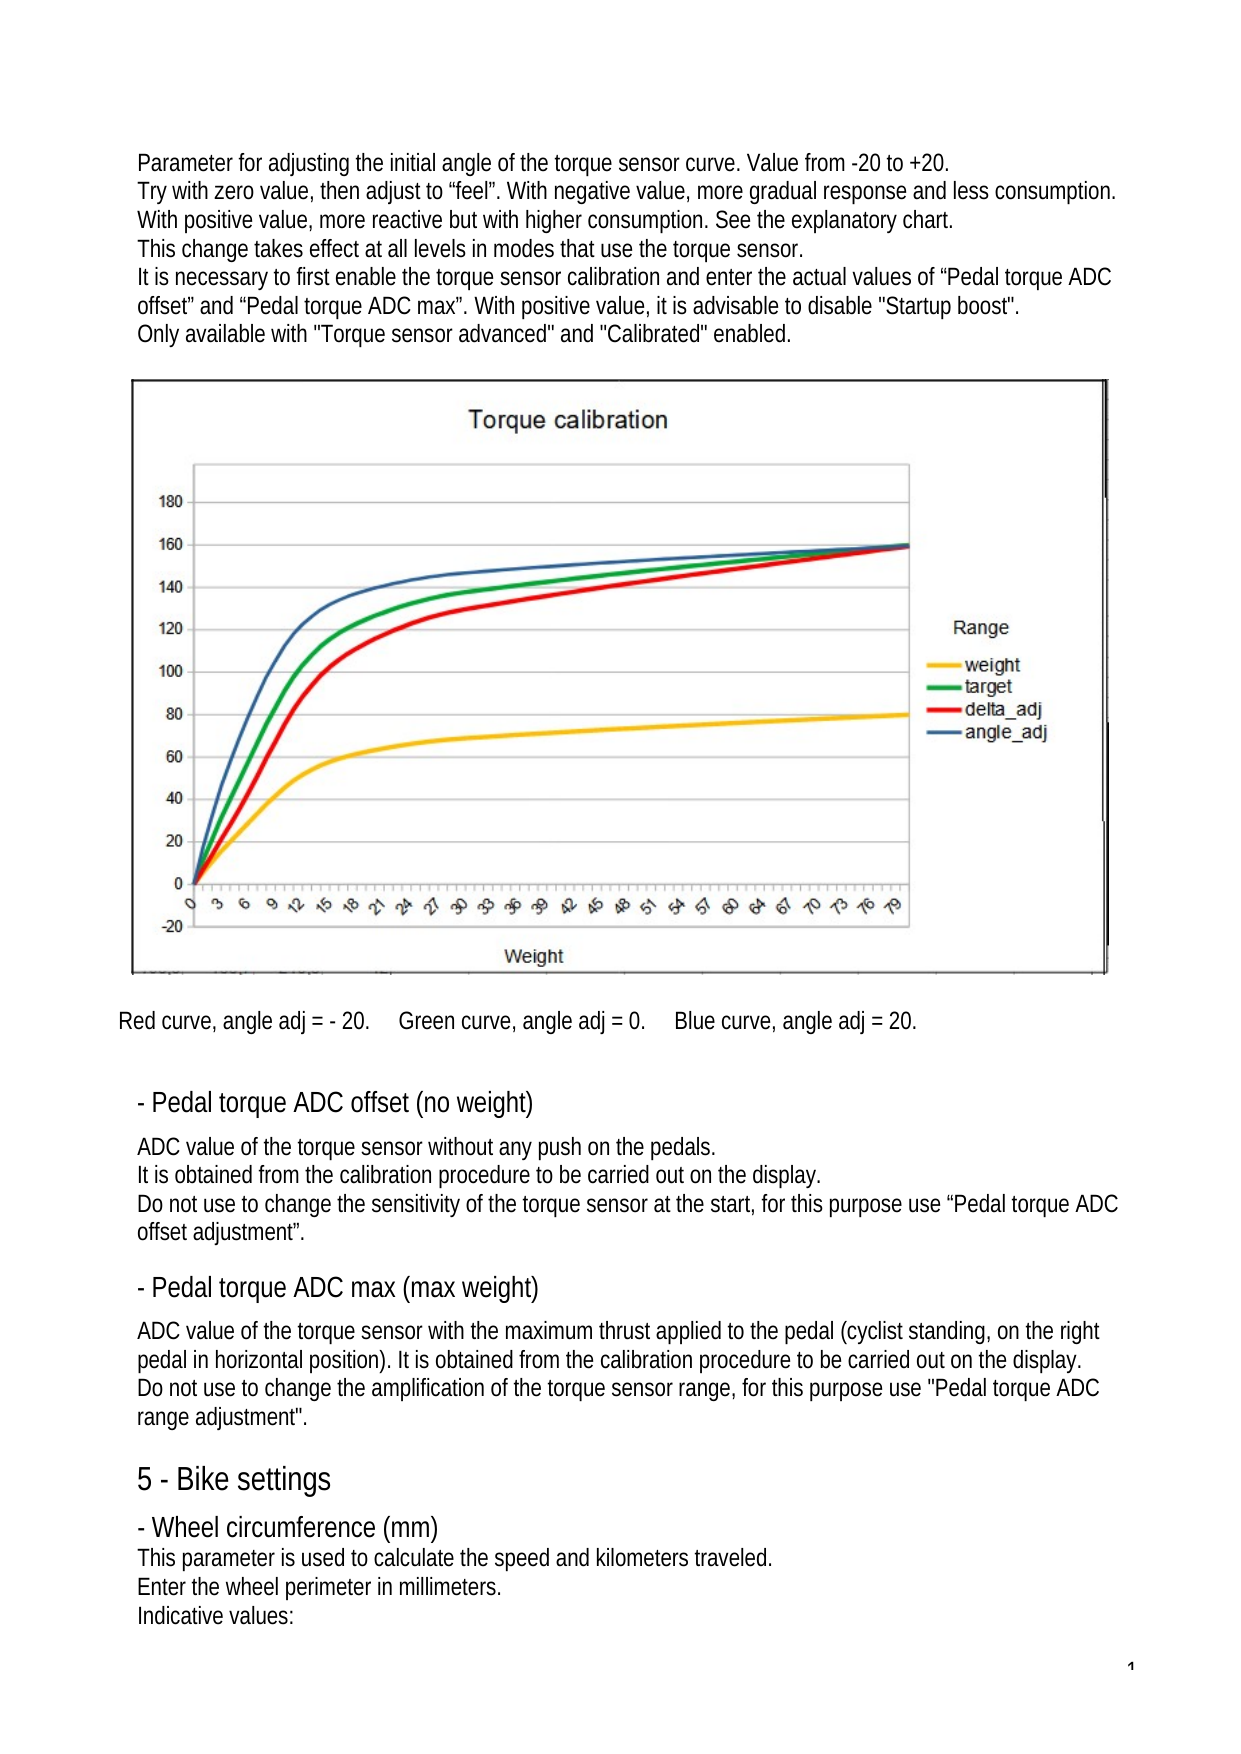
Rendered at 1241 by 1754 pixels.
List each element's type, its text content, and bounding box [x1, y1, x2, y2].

text - Pedal torque ADC max (max weight) [137, 1270, 1122, 1303]
text Enter the wheel perimeter in millimeters. [137, 1572, 1122, 1601]
picture [132, 379, 1108, 975]
text Do not use to change the sensitivity of the torque sensor at the start, for this purpose use “Pedal torque ADC offset adjustment”. [137, 1189, 1122, 1246]
subtitle Do not use to change the amplification of the torque sensor range, for this purpose use "Pedal torque ADC range adjustment". [137, 1373, 1122, 1431]
text Red curve, angle adj = - 20. Green curve, angle adj = 0. Blue curve, angle adj = 20. [118, 1006, 1122, 1034]
subtitle ADC value of the torque sensor with the maximum thrust applied to the pedal (cyclist standing, on the right pedal in horizontal position). It is obtained from the calibration procedure to be carried out on the display. [137, 1316, 1122, 1373]
text Only available with "Torque sensor advanced" and "Calibrated" enabled. [137, 319, 1122, 348]
text It is obtained from the calibration procedure to be carried out on the display. [137, 1160, 1122, 1189]
text - Wheel circumference (mm) [137, 1510, 1122, 1543]
text ADC value of the torque sensor without any push on the pedals. [137, 1131, 1122, 1160]
text This parameter is used to calculate the speed and kilometers traveled. [137, 1543, 1122, 1572]
text Parameter for adjusting the initial angle of the torque sensor curve. Value from -20 to +20. Try with zero value, then adjust to “feel”. With negative value, more gradual response and less consumption. With positive value, more reactive but with higher consumption. See the explanatory chart. This change takes effect at all levels in modes that use the torque sensor. It is necessary to first enable the torque sensor calibration and enter the actual values of “Pedal torque ADC offset” and “Pedal torque ADC max”. With positive value, it is advisable to disable "Startup boost". [137, 148, 1122, 319]
text Indicative values: [137, 1601, 1122, 1629]
text 5 - Bike settings [137, 1459, 1122, 1497]
text - Pedal torque ADC offset (no weight) [137, 1086, 1122, 1119]
